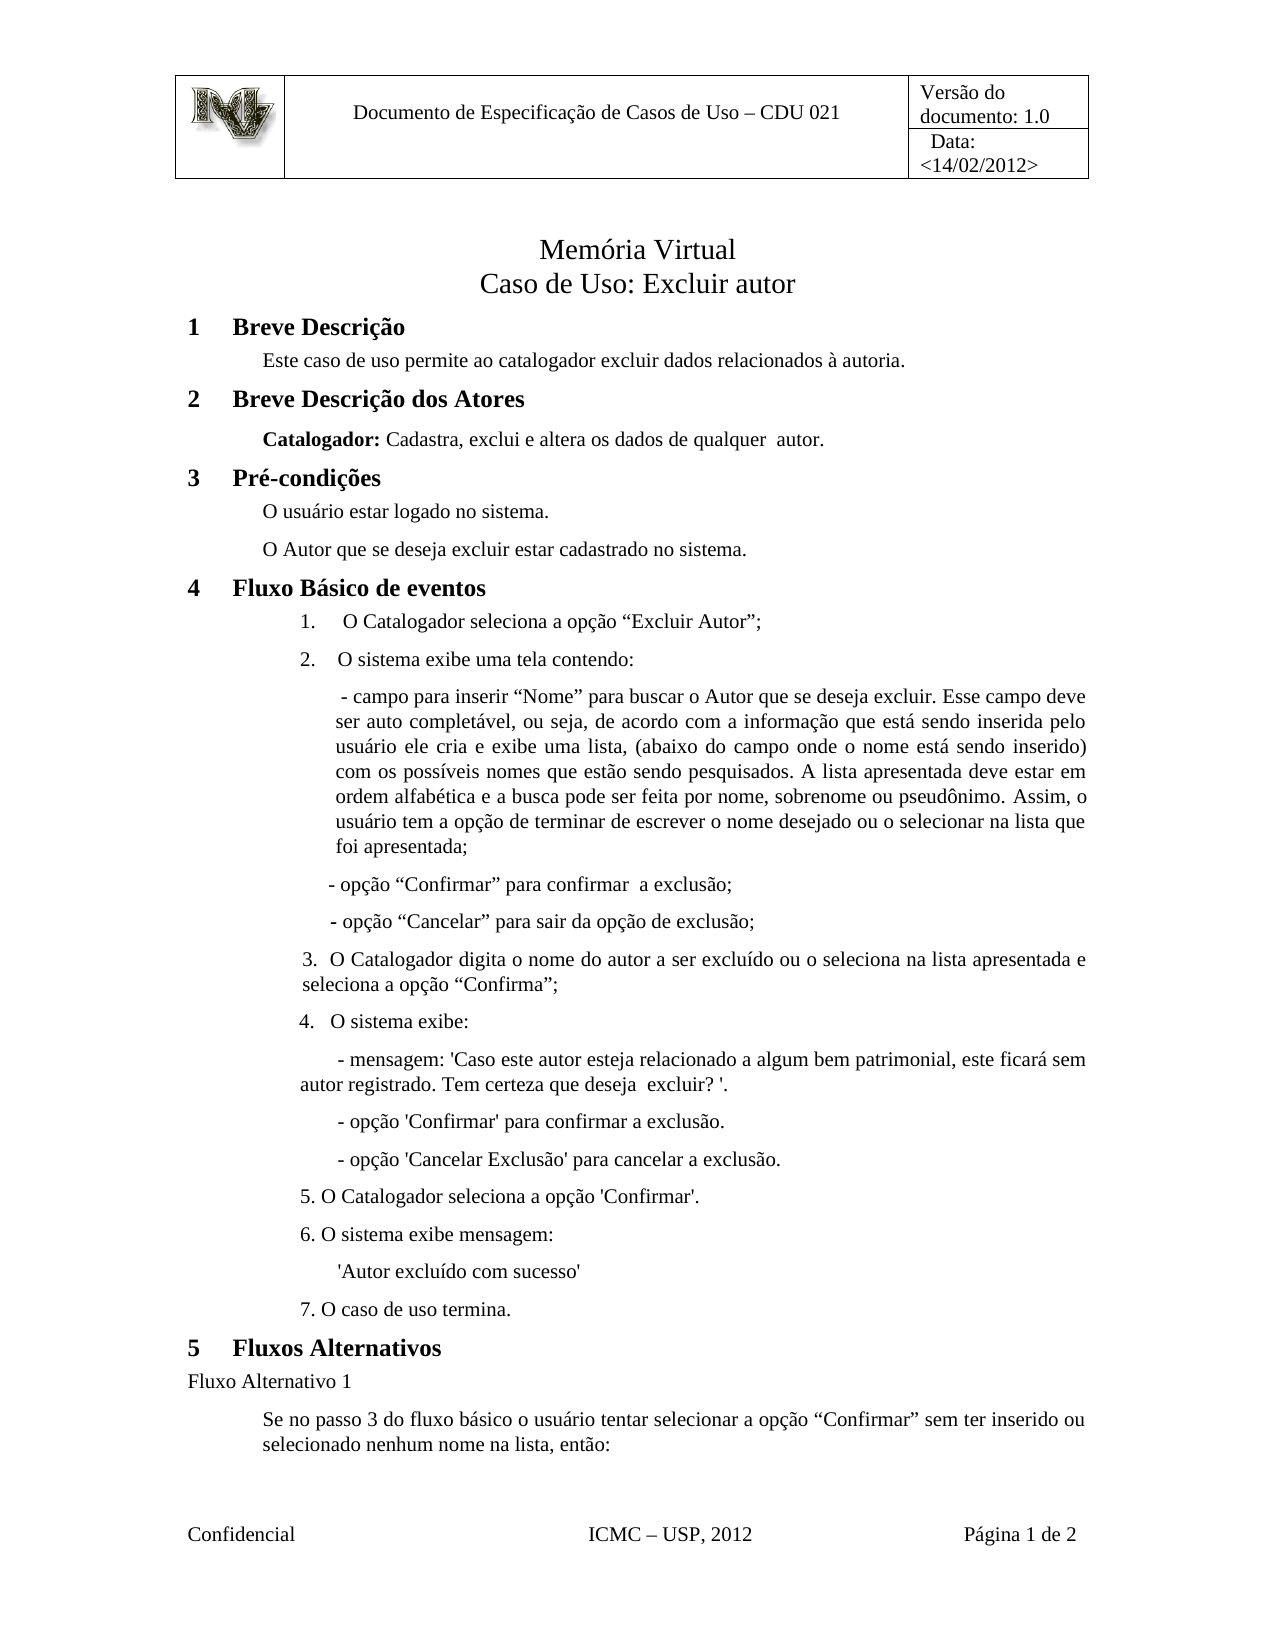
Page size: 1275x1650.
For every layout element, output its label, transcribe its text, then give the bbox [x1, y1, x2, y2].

list O Catalogador seleciona a opção “Excluir Autor”; [300, 608, 1087, 633]
list 7. O caso de uso termina. [300, 1296, 1087, 1321]
list - opção 'Cancelar Exclusão' para cancelar a exclusão. [300, 1146, 1087, 1171]
list 3. O Catalogador digita o nome do autor a ser excluído ou o seleciona na lista apresentada e seleciona a opção “Confirma”; [302, 946, 1087, 996]
text O usuário estar logado no sistema. [262, 498, 1087, 523]
list - opção 'Confirmar' para confirmar a exclusão. [300, 1108, 1087, 1133]
list 6. O sistema exibe mensagem: [300, 1221, 1087, 1246]
subtitle Breve Descrição [187, 312, 1087, 341]
list 5. O Catalogador seleciona a opção 'Confirmar'. [300, 1183, 1087, 1208]
subtitle Pré-condições [187, 463, 1087, 492]
picture [186, 76, 277, 151]
subtitle Fluxos Alternativos [187, 1333, 1087, 1362]
subtitle Breve Descrição dos Atores [187, 384, 1087, 413]
text Se no passo 3 do fluxo básico o usuário tentar selecionar a opção “Confirmar” sem ter inserido ou selecionado nenhum nome na lista, então: [262, 1406, 1087, 1456]
list - opção “Cancelar” para sair da opção de exclusão; [187, 908, 1087, 933]
text Este caso de uso permite ao catalogador excluir dados relacionados à autoria. [262, 347, 1087, 372]
text O Autor que se deseja excluir estar cadastrado no sistema. [262, 536, 1087, 561]
list 4. O sistema exibe: [187, 1008, 1087, 1033]
list - mensagem: 'Caso este autor esteja relacionado a algum bem patrimonial, este ficará sem autor registrado. Tem certeza que deseja excluir? '. [300, 1046, 1087, 1096]
list - opção “Confirmar” para confirmar a exclusão; [187, 871, 1087, 896]
text Fluxo Alternativo 1 [187, 1368, 1087, 1393]
subtitle Fluxo Básico de eventos [187, 573, 1087, 602]
list O sistema exibe uma tela contendo: [300, 646, 1087, 671]
subtitle Catalogador: Cadastra, exclui e altera os dados de qualquer autor. [187, 426, 1087, 451]
list 'Autor excluído com sucesso' [300, 1258, 1087, 1283]
title Memória Virtual Caso de Uso: Excluir autor [187, 232, 1087, 299]
list - campo para inserir “Nome” para buscar o Autor que se deseja excluir. Esse campo deve ser auto completável, ou seja, de acordo com a informação que está sendo inserida pelo usuário ele cria e exibe uma lista, (abaixo do campo onde o nome está sendo inserido) com os possíveis nomes que estão sendo pesquisados. A lista apresentada deve estar em ordem alfabética e a busca pode ser feita por nome, sobrenome ou pseudônimo. Assim, o usuário tem a opção de terminar de escrever o nome desejado ou o selecionar na lista que foi apresentada; [335, 683, 1087, 858]
